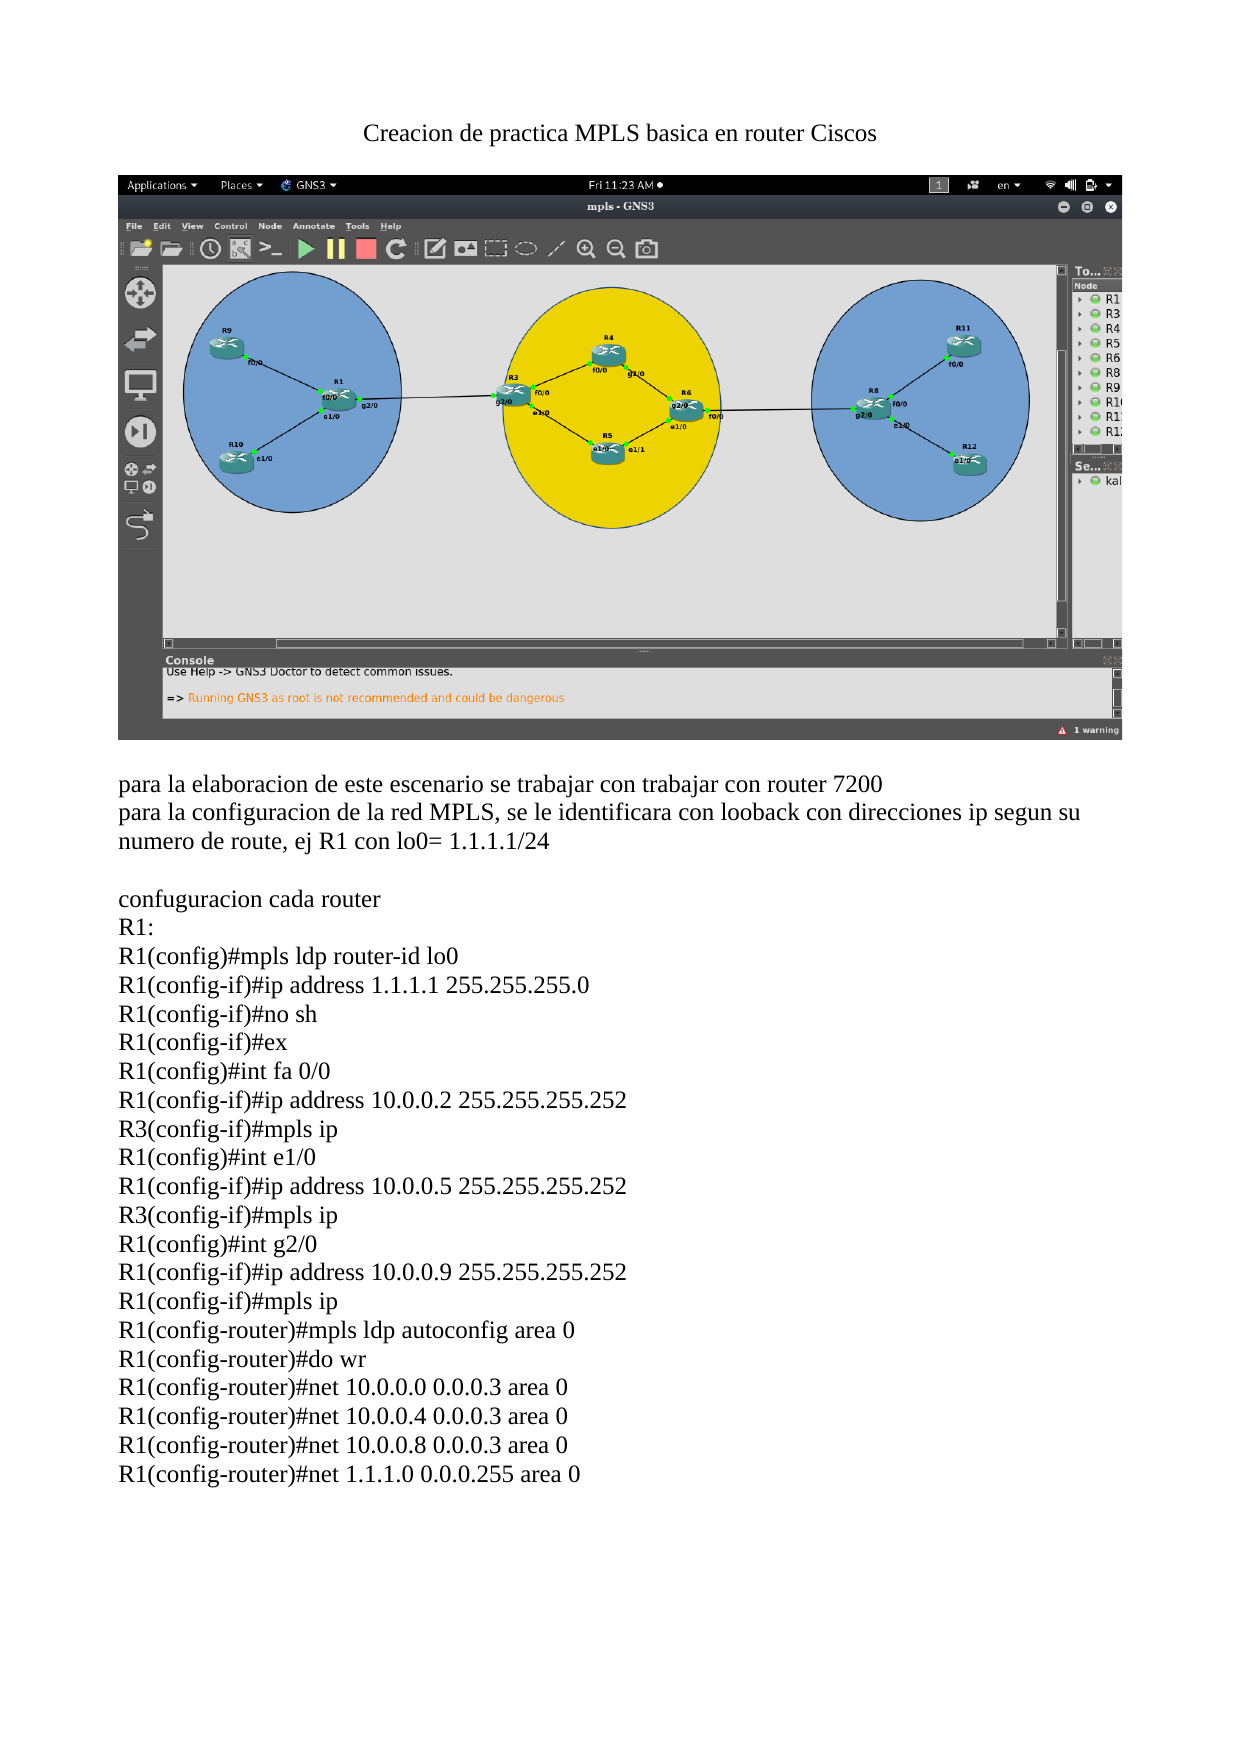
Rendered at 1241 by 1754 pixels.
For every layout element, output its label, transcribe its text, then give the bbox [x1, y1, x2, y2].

text R1(config)#int g2/0 [118, 1229, 1122, 1257]
text R1(config-if)#no sh [118, 999, 1122, 1027]
text R1(config-if)#mpls ip [118, 1286, 1122, 1315]
text R1(config-if)#ip address 10.0.0.5 255.255.255.252 [118, 1171, 1122, 1200]
text R1(config)#int e1/0 [118, 1142, 1122, 1171]
text R1(config-router)#mpls ldp autoconfig area 0 [118, 1315, 1122, 1344]
text R1(config-if)#ip address 10.0.0.9 255.255.255.252 [118, 1257, 1122, 1286]
text R1(config-router)#net 10.0.0.4 0.0.0.3 area 0 [118, 1401, 1122, 1430]
text R1(config-if)#ip address 1.1.1.1 255.255.255.0 [118, 970, 1122, 999]
text R1(config)#mpls ldp router-id lo0 [118, 941, 1122, 970]
text R1(config-if)#ip address 10.0.0.2 255.255.255.252 [118, 1085, 1122, 1114]
text R1(config-router)#net 1.1.1.0 0.0.0.255 area 0 [118, 1459, 1122, 1487]
text para la configuracion de la red MPLS, se le identificara con looback con direcciones ip segun su numero de route, ej R1 con lo0= 1.1.1.1/24 [118, 797, 1122, 855]
text R1(config-if)#ex [118, 1027, 1122, 1056]
text para la elaboracion de este escenario se trabajar con trabajar con router 7200 [118, 769, 1122, 797]
text Creacion de practica MPLS basica en router Ciscos [118, 118, 1122, 147]
text R1(config-router)#net 10.0.0.8 0.0.0.3 area 0 [118, 1430, 1122, 1459]
text R3(config-if)#mpls ip [118, 1114, 1122, 1142]
text R1(config-router)#net 10.0.0.0 0.0.0.3 area 0 [118, 1372, 1122, 1401]
text R1: [118, 912, 1122, 941]
picture [118, 175, 1123, 740]
text R3(config-if)#mpls ip [118, 1200, 1122, 1229]
text R1(config-router)#do wr [118, 1344, 1122, 1372]
text confuguracion cada router [118, 884, 1122, 912]
text R1(config)#int fa 0/0 [118, 1056, 1122, 1085]
